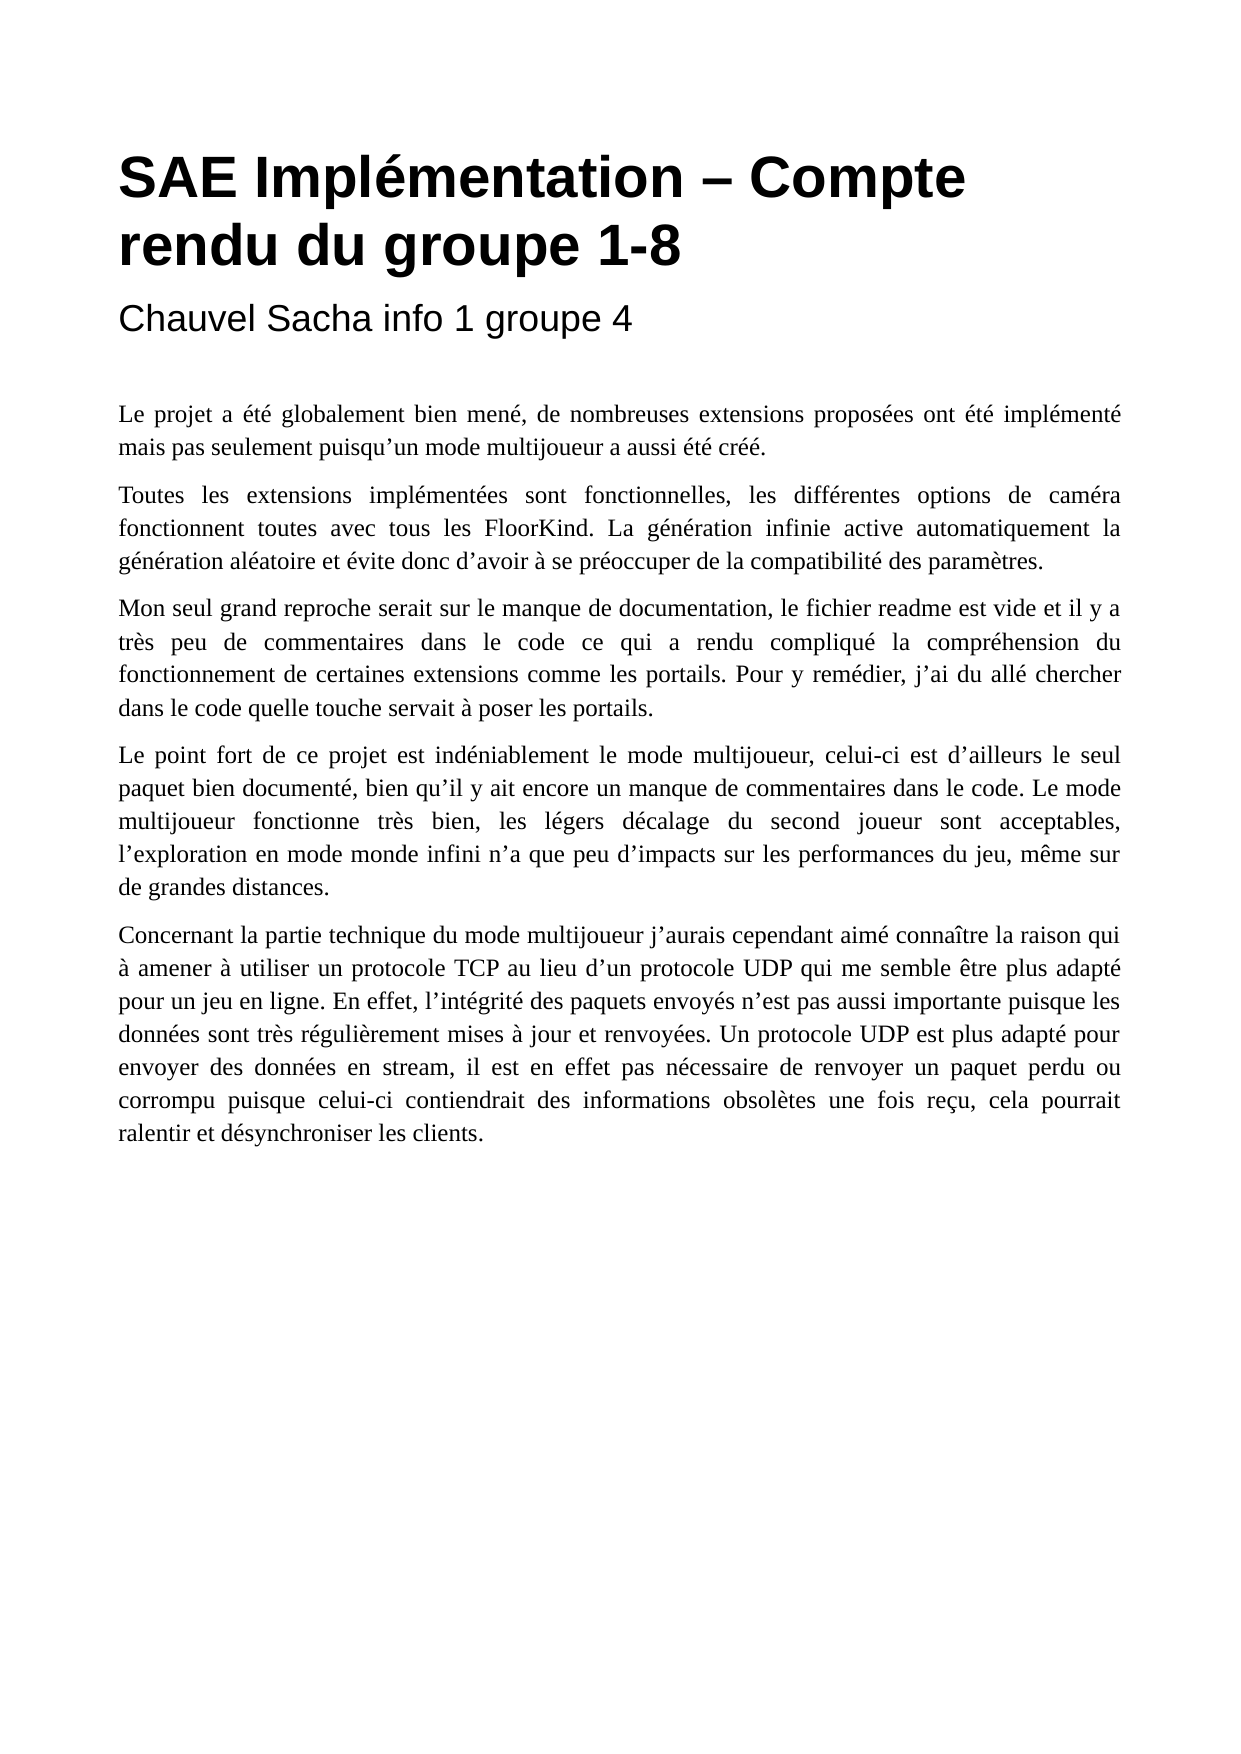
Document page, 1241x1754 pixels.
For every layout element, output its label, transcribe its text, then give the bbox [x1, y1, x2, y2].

text Toutes les extensions implémentées sont fonctionnelles, les différentes options de caméra fonctionnent toutes avec tous les FloorKind. La génération infinie active automatiquement la génération aléatoire et évite donc d’avoir à se préoccuper de la compatibilité des paramètres. [118, 480, 1122, 575]
text Concernant la partie technique du mode multijoueur j’aurais cependant aimé connaître la raison qui à amener à utiliser un protocole TCP au lieu d’un protocole UDP qui me semble être plus adapté pour un jeu en ligne. En effet, l’intégrité des paquets envoyés n’est pas aussi importante puisque les données sont très régulièrement mises à jour et renvoyées. Un protocole UDP est plus adapté pour envoyer des données en stream, il est en effet pas nécessaire de renvoyer un paquet perdu ou corrompu puisque celui-ci contiendrait des informations obsolètes une fois reçu, cela pourrait ralentir et désynchroniser les clients. [118, 920, 1122, 1147]
title SAE Implémentation – Compte rendu du groupe 1-8 [118, 143, 1122, 277]
text Mon seul grand reproche serait sur le manque de documentation, le fichier readme est vide et il y a très peu de commentaires dans le code ce qui a rendu compliqué la compréhension du fonctionnement de certaines extensions comme les portails. Pour y remédier, j’ai du allé chercher dans le code quelle touche servait à poser les portails. [118, 593, 1122, 721]
text Le point fort de ce projet est indéniablement le mode multijoueur, celui-ci est d’ailleurs le seul paquet bien documenté, bien qu’il y ait encore un manque de commentaires dans le code. Le mode multijoueur fonctionne très bien, les légers décalage du second joueur sont acceptables, l’exploration en mode monde infini n’a que peu d’impacts sur les performances du jeu, même sur de grandes distances. [118, 740, 1122, 901]
text Le projet a été globalement bien mené, de nombreuses extensions proposées ont été implémenté mais pas seulement puisqu’un mode multijoueur a aussi été créé. [118, 399, 1122, 461]
subtitle Chauvel Sacha info 1 groupe 4 [118, 296, 1122, 339]
